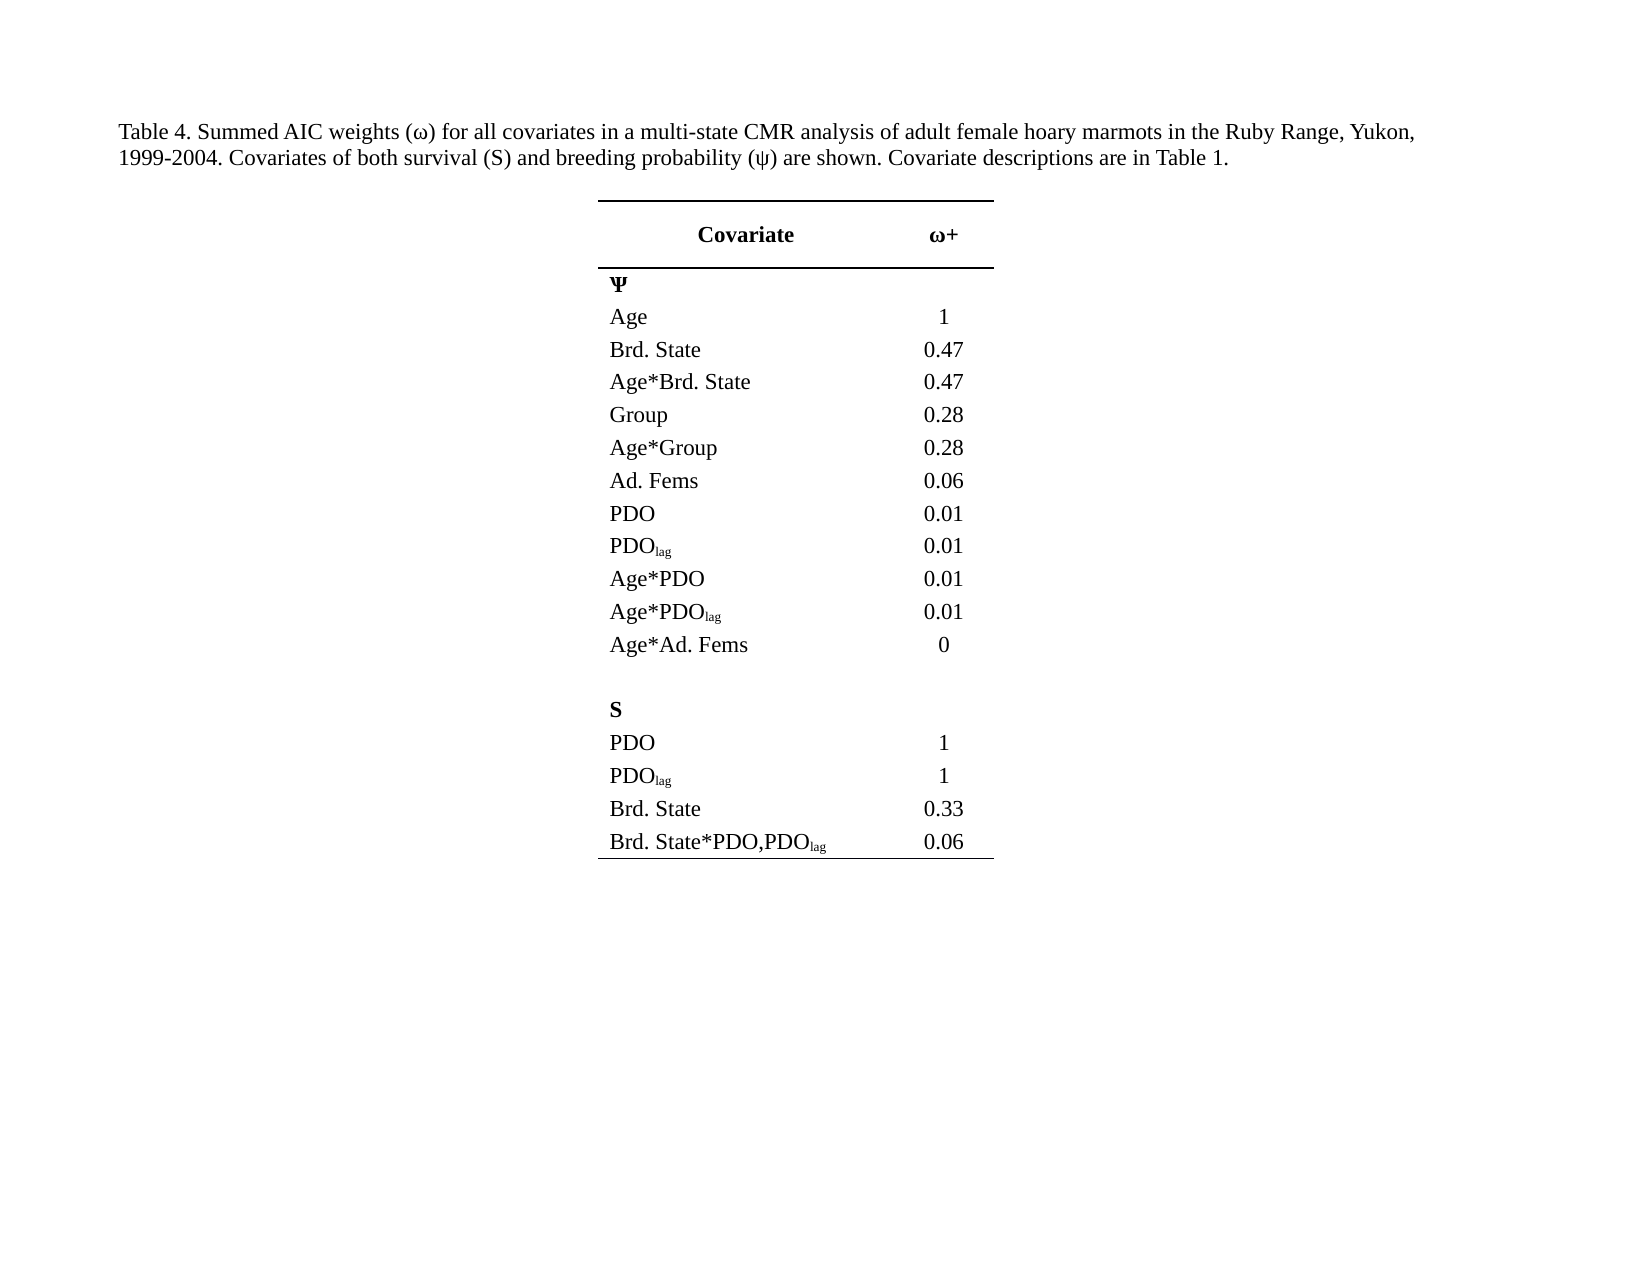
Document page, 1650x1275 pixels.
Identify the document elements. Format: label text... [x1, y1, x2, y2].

table_cell Brd. State [598, 792, 894, 824]
table_cell Ad. Fems [598, 464, 894, 496]
table_cell 1 [894, 759, 994, 792]
table_cell 0.47 [894, 333, 994, 365]
table_cell Age*PDOlag [598, 595, 894, 628]
table_cell 0.01 [894, 529, 994, 562]
table_cell 0.28 [894, 398, 994, 431]
table_cell 0.06 [894, 825, 994, 857]
table_cell Age [598, 300, 894, 332]
table_cell 1 [894, 300, 994, 332]
table_cell Age*Ad. Fems [598, 628, 894, 661]
table_cell PDO [598, 726, 894, 759]
text Table 4. Summed AIC weights (ω) for all covariates in a multi-state CMR analysis of adult female hoary marmots in the Ruby Range, Yukon, 1999-2004. Covariates of both survival (S) and breeding probability (ψ) are shown. Covariate descriptions are in Table 1. [118, 118, 1474, 171]
table_cell PDOlag [598, 529, 894, 562]
table_cell 0 [894, 628, 994, 661]
table_cell 0.01 [894, 595, 994, 628]
table_header ω+ [894, 202, 994, 267]
table_cell [894, 269, 994, 299]
table_cell Age*Group [598, 431, 894, 464]
table_cell Group [598, 398, 894, 431]
table_cell Ѱ [598, 269, 894, 299]
table_cell PDO [598, 496, 894, 529]
table_cell 0.01 [894, 562, 994, 595]
table_cell PDOlag [598, 759, 894, 792]
table_cell 0.47 [894, 365, 994, 398]
table_cell Age*Brd. State [598, 365, 894, 398]
table_cell S [598, 693, 894, 726]
table_cell [598, 661, 894, 693]
table_cell Age*PDO [598, 562, 894, 595]
table_cell [894, 693, 994, 726]
table_cell 0.06 [894, 464, 994, 496]
table_cell 0.33 [894, 792, 994, 824]
table_cell Brd. State [598, 333, 894, 365]
table_cell 0.01 [894, 496, 994, 529]
table_cell 0.28 [894, 431, 994, 464]
table_cell Brd. State*PDO,PDOlag [598, 825, 894, 857]
table_cell 1 [894, 726, 994, 759]
table_header Covariate [598, 202, 894, 267]
table_cell [894, 661, 994, 693]
